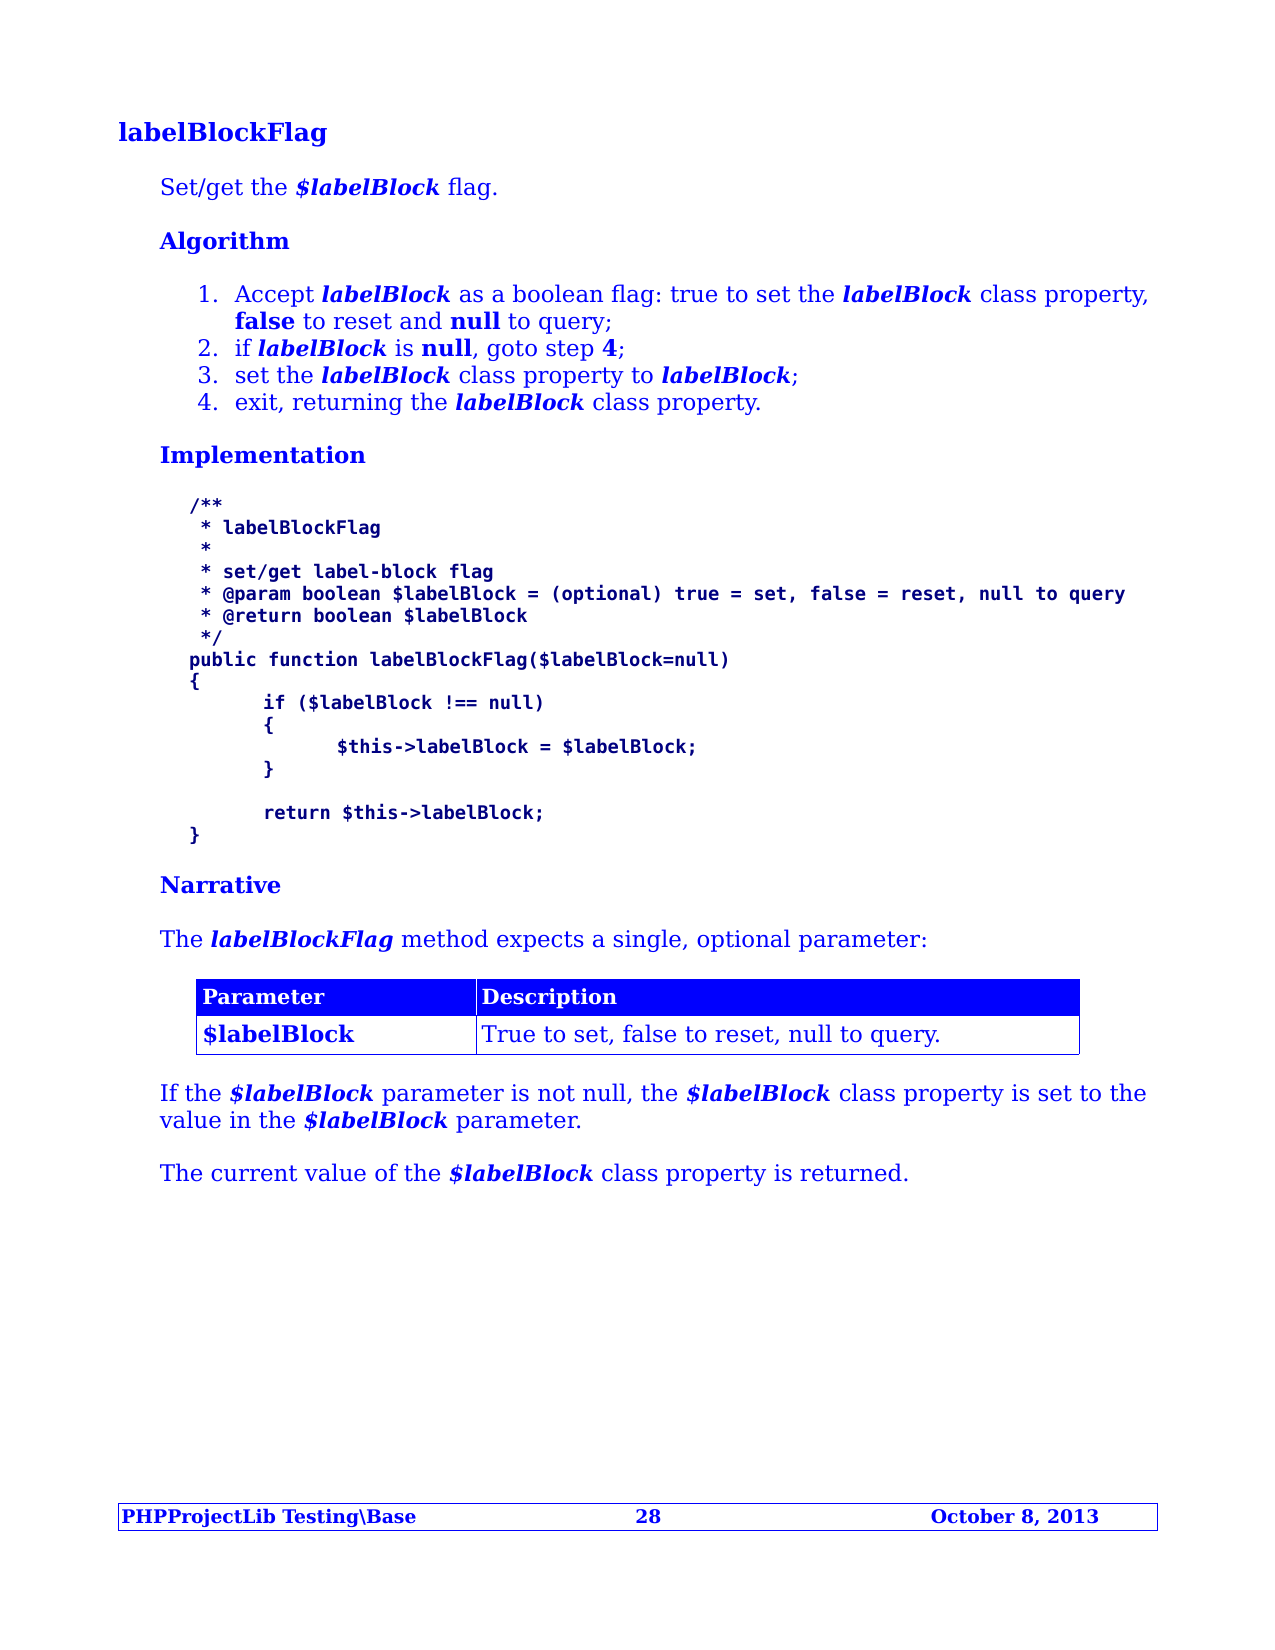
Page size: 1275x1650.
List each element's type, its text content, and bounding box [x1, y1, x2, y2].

text Algorithm [159, 227, 1157, 254]
list if labelBlock is null, goto step 4; [197, 335, 1157, 362]
text The labelBlockFlag method expects a single, optional parameter: [159, 926, 1157, 952]
list exit, returning the labelBlock class property. [197, 389, 1157, 415]
list * set/get label-block flag [189, 561, 1157, 583]
list } [189, 824, 1157, 846]
text The current value of the $labelBlock class property is returned. [159, 1160, 1157, 1187]
list */ [189, 627, 1157, 649]
list * [189, 539, 1157, 561]
list /** [189, 496, 1157, 517]
table_header Description [477, 980, 1079, 1015]
title labelBlockFlag [118, 118, 1157, 147]
list { [189, 714, 1157, 736]
list { [189, 671, 1157, 692]
table_cell True to set, false to reset, null to query. [477, 1016, 1079, 1053]
list Accept labelBlock as a boolean flag: true to set the labelBlock class property, false to reset and null to query; [197, 281, 1157, 335]
list if ($labelBlock !== null) [189, 692, 1157, 714]
list set the labelBlock class property to labelBlock; [197, 362, 1157, 389]
list public function labelBlockFlag($labelBlock=null) [189, 649, 1157, 671]
text Implementation [159, 442, 1157, 469]
list $this->labelBlock = $labelBlock; [189, 736, 1157, 758]
list return $this->labelBlock; [189, 802, 1157, 824]
list * labelBlockFlag [189, 517, 1157, 539]
table_cell $labelBlock [197, 1016, 476, 1053]
list * @param boolean $labelBlock = (optional) true = set, false = reset, null to query [189, 583, 1157, 605]
list } [189, 758, 1157, 780]
list * @return boolean $labelBlock [189, 605, 1157, 627]
text Set/get the $labelBlock flag. [159, 174, 1157, 201]
text Narrative [159, 872, 1157, 899]
text If the $labelBlock parameter is not null, the $labelBlock class property is set to the value in the $labelBlock parameter. [159, 1080, 1157, 1134]
table_header Parameter [197, 980, 476, 1015]
